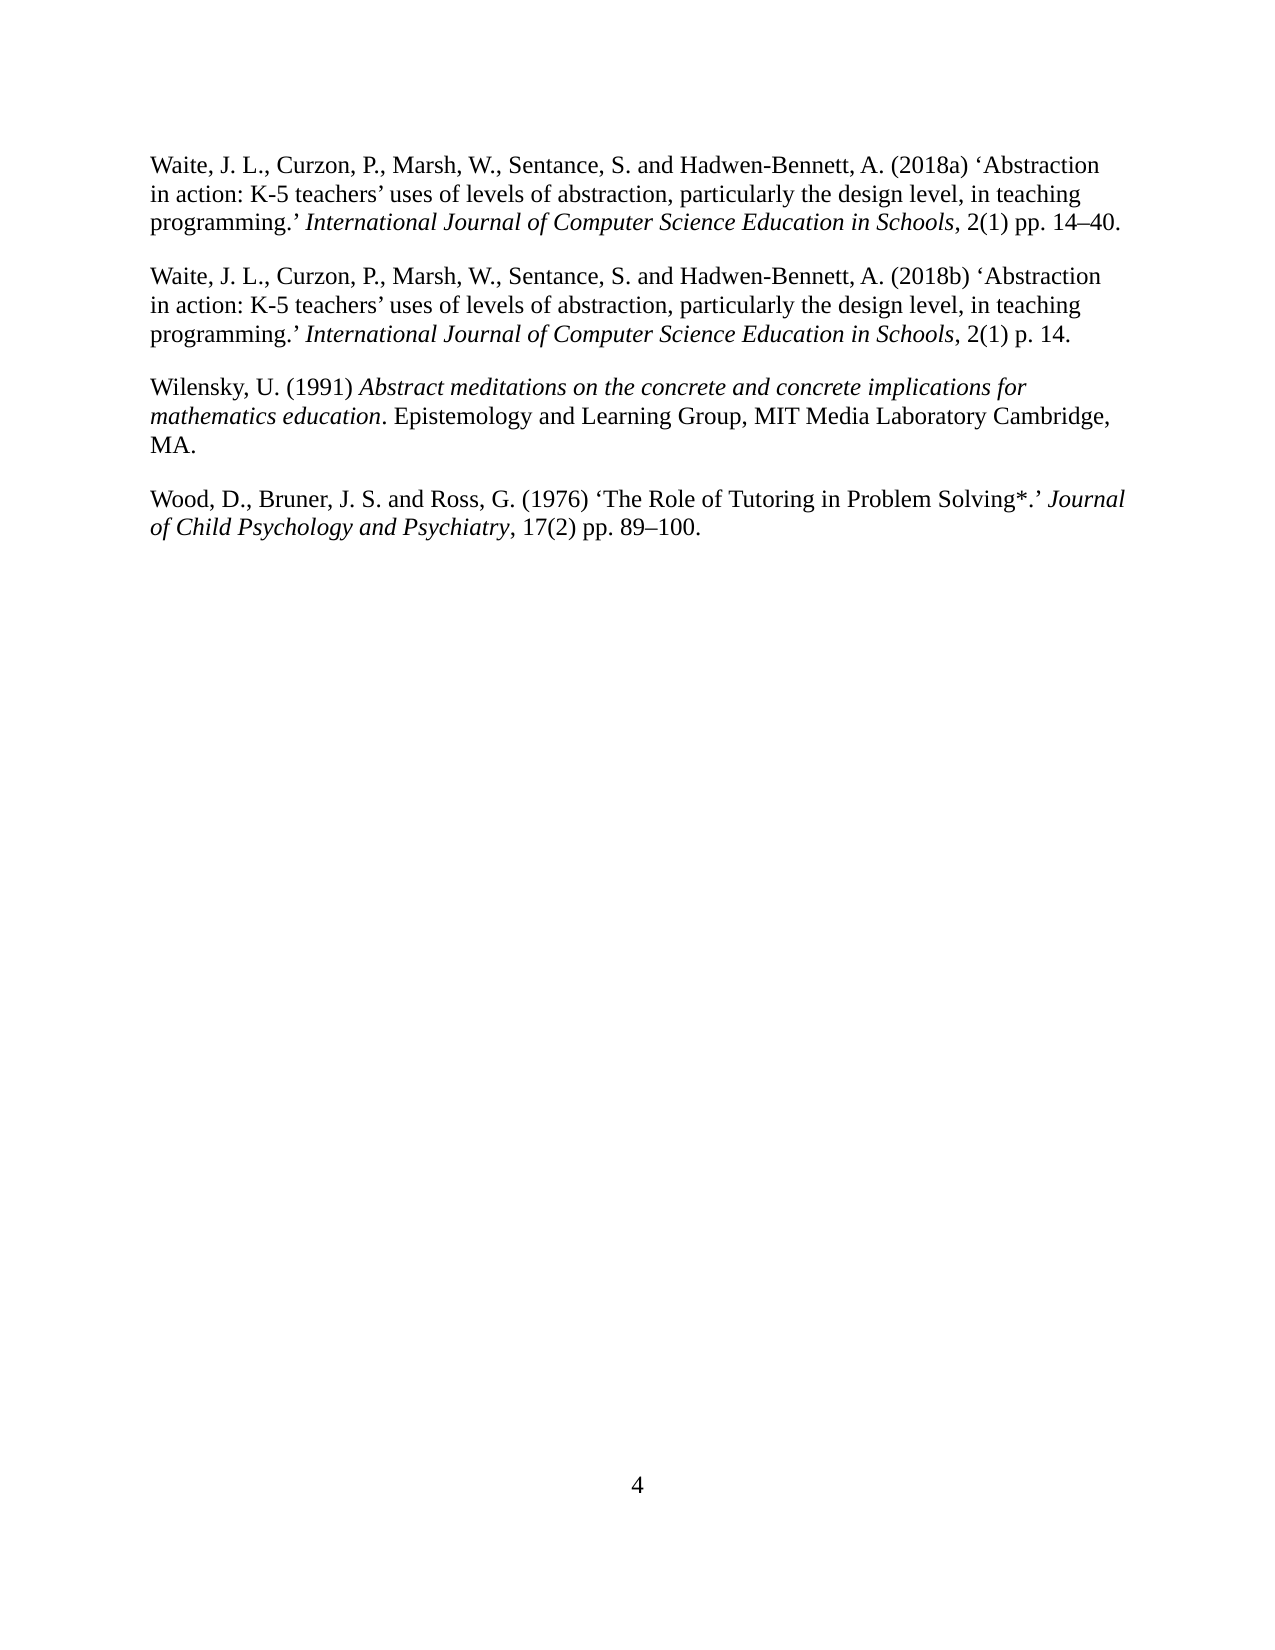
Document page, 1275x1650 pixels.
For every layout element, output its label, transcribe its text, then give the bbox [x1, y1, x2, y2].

text Waite, J. L., Curzon, P., Marsh, W., Sentance, S. and Hadwen-Bennett, A. (2018a) ‘Abstraction in action: K-5 teachers’ uses of levels of abstraction, particularly the design level, in teaching programming.’ International Journal of Computer Science Education in Schools, 2(1) pp. 14–40. [150, 150, 1125, 236]
text Waite, J. L., Curzon, P., Marsh, W., Sentance, S. and Hadwen-Bennett, A. (2018b) ‘Abstraction in action: K-5 teachers’ uses of levels of abstraction, particularly the design level, in teaching programming.’ International Journal of Computer Science Education in Schools, 2(1) p. 14. [150, 261, 1125, 347]
text Wilensky, U. (1991) Abstract meditations on the concrete and concrete implications for mathematics education. Epistemology and Learning Group, MIT Media Laboratory Cambridge, MA. [150, 372, 1125, 459]
text Wood, D., Bruner, J. S. and Ross, G. (1976) ‘The Role of Tutoring in Problem Solving*.’ Journal of Child Psychology and Psychiatry, 17(2) pp. 89–100. [150, 484, 1125, 541]
